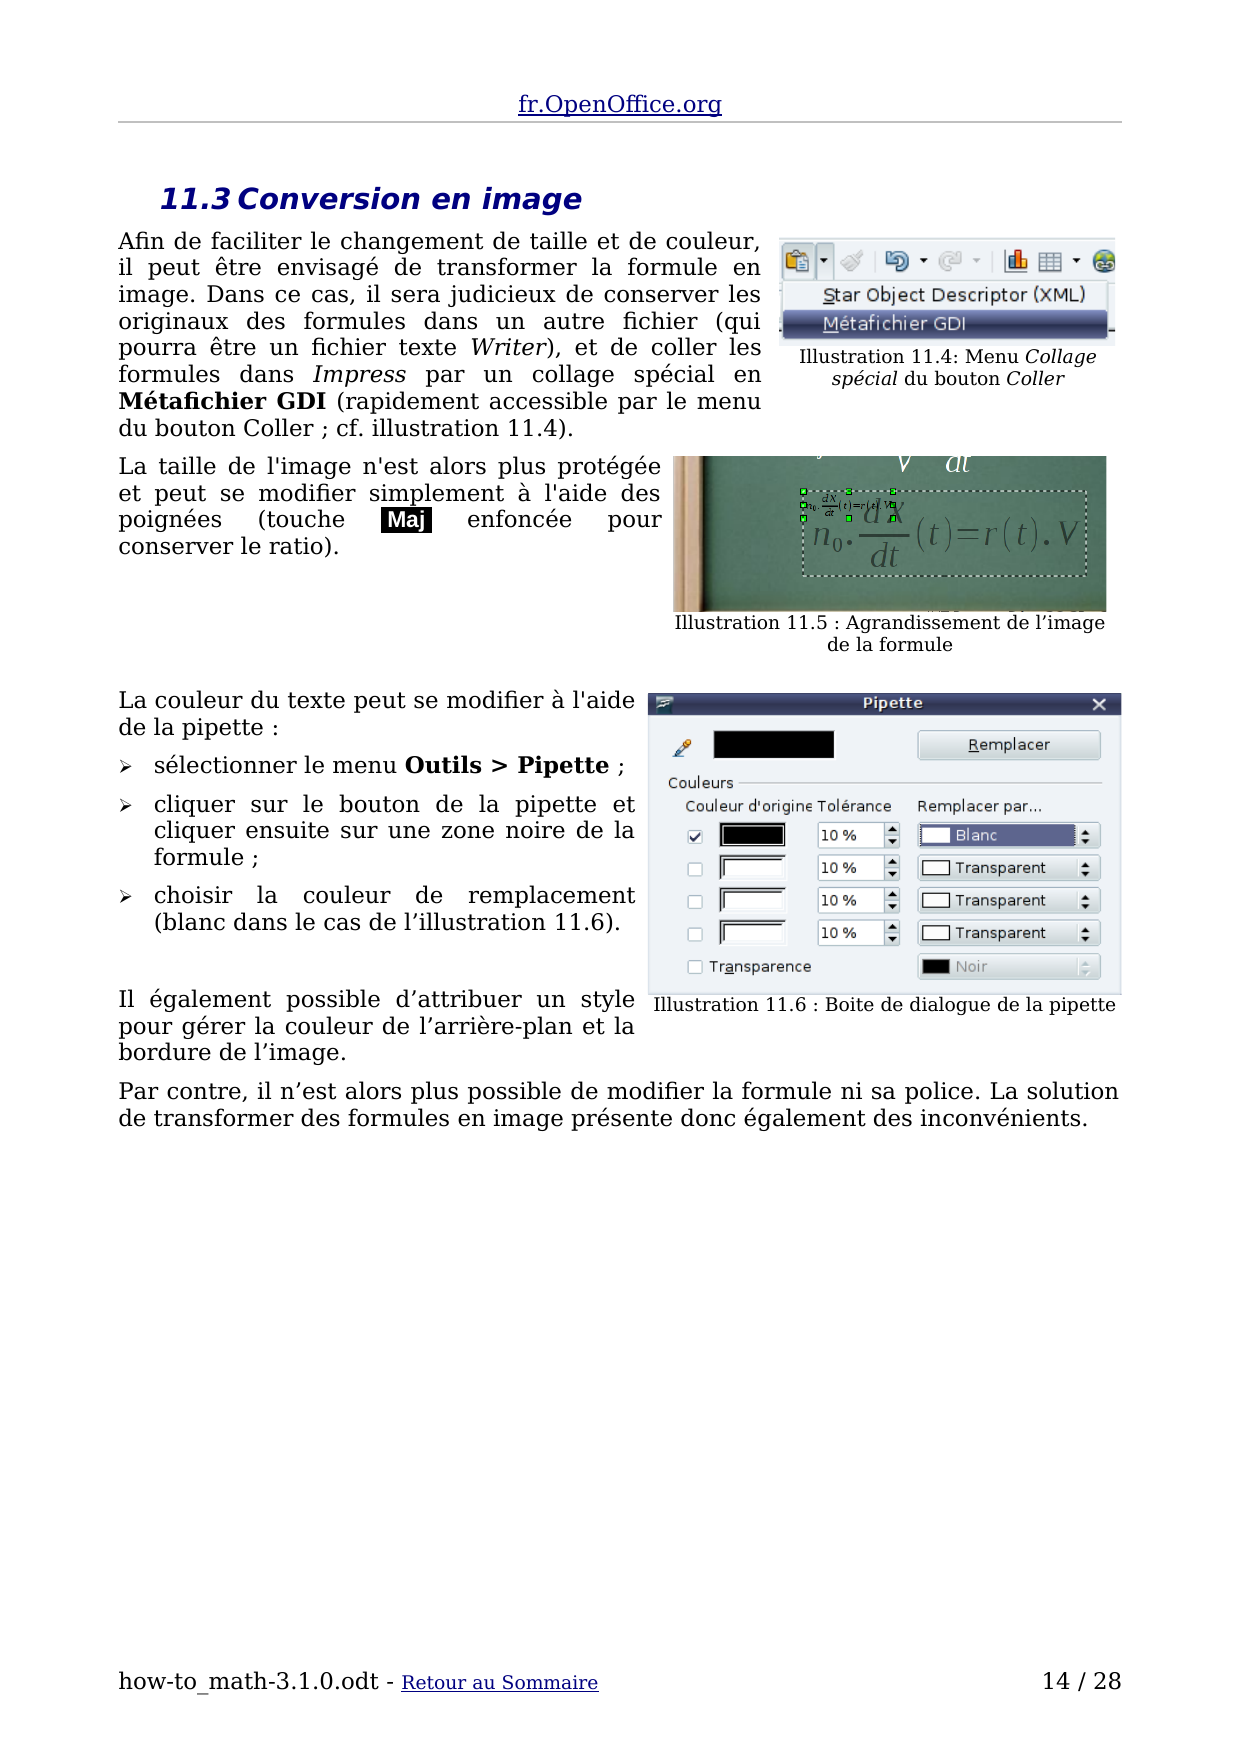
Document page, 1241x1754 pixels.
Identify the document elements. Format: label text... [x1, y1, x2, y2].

text La taille de l'image n'est alors plus protégée et peut se modifier simplement à l'aide des poignées (touche Maj enfoncée pour conserver le ratio). [118, 453, 1122, 560]
list sélectionner le menu Outils > Pipette ; [118, 752, 647, 779]
text Par contre, il n’est alors plus possible de modifier la formule ni sa police. La solution de transformer des formules en image présente donc également des inconvénients. [118, 1078, 1122, 1131]
text La couleur du texte peut se modifier à l'aide de la pipette : [118, 687, 1122, 740]
picture [673, 456, 1107, 612]
text Illustration 11.6 : Boite de dialogue de la pipette [648, 995, 1121, 1016]
text Afin de faciliter le changement de taille et de couleur, il peut être envisagé de transformer la formule en image. Dans ce cas, il sera judicieux de conserver les originaux des formules dans un autre fichier (qui pourra être un fichier texte Writer), et de coller les formules dans Impress par un collage spécial en Métafichier GDI (rapidement accessible par le menu du bouton Coller ; cf. illustration 11.4). [118, 228, 1122, 442]
subtitle Conversion en image [159, 182, 1122, 216]
list cliquer sur le bouton de la pipette et cliquer ensuite sur une zone noire de la formule ; [118, 791, 647, 871]
list choisir la couleur de remplacement (blanc dans le cas de l’illustration 11.6). [118, 883, 647, 936]
text Illustration 11.5 : Agrandissement de l’image de la formule [673, 612, 1106, 656]
text Illustration 11.4: Menu Collage spécial du bouton Coller [774, 237, 1123, 389]
picture [779, 237, 1116, 346]
text Il également possible d’attribuer un style pour gérer la couleur de l’arrière-plan et la bordure de l’image. [118, 986, 1122, 1066]
picture [647, 693, 1122, 995]
